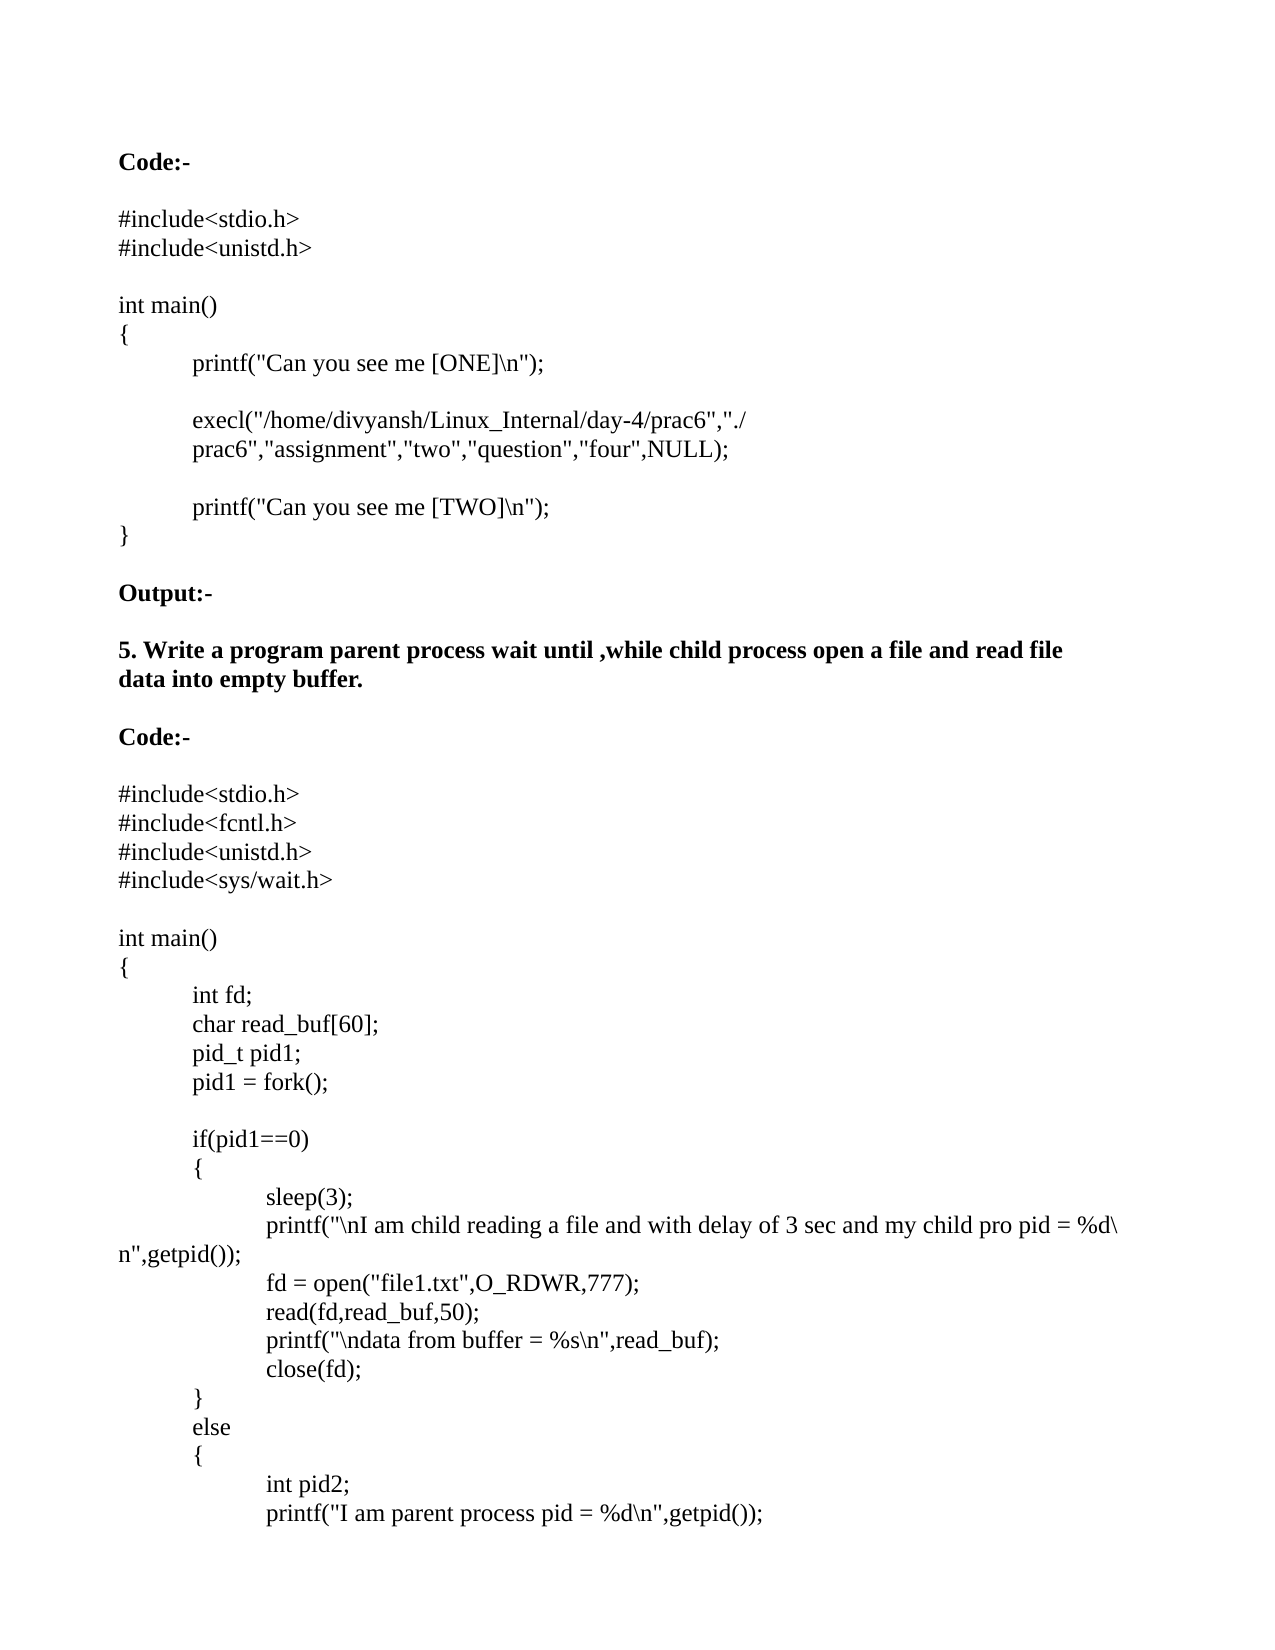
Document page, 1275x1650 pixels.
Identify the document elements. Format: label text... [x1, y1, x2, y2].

text printf("\ndata from buffer = %s\n",read_buf); [118, 1326, 1157, 1354]
text #include<unistd.h> [118, 837, 1157, 866]
text { [118, 319, 1157, 348]
text pid_t pid1; [118, 1038, 1157, 1067]
text int fd; [118, 981, 1157, 1009]
text printf("\nI am child reading a file and with delay of 3 sec and my child pro pid = %d\n",getpid()); [118, 1211, 1157, 1268]
text if(pid1==0) [118, 1124, 1157, 1153]
text #include<stdio.h> [118, 204, 1157, 233]
text int main() [118, 923, 1157, 952]
text } [118, 521, 1157, 549]
text execl("/home/divyansh/Linux_Internal/day-4/prac6","./ prac6","assignment","two","question","four",NULL); [118, 406, 1157, 463]
text printf("I am parent process pid = %d\n",getpid()); [118, 1498, 1157, 1527]
text else [118, 1412, 1157, 1441]
text read(fd,read_buf,50); [118, 1297, 1157, 1326]
text data into empty buffer. [118, 664, 1157, 693]
text printf("Can you see me [ONE]\n"); [118, 348, 1157, 377]
text #include<stdio.h> [118, 779, 1157, 808]
text 5. Write a program parent process wait until ,while child process open a file and read file [118, 636, 1157, 664]
text Code:- [118, 722, 1157, 751]
text { [118, 952, 1157, 981]
text #include<sys/wait.h> [118, 866, 1157, 894]
text char read_buf[60]; [118, 1009, 1157, 1038]
text #include<fcntl.h> [118, 808, 1157, 837]
text pid1 = fork(); [118, 1067, 1157, 1096]
text close(fd); [118, 1354, 1157, 1383]
text printf("Can you see me [TWO]\n"); [118, 492, 1157, 521]
text Code:- [118, 147, 1157, 176]
text { [118, 1153, 1157, 1182]
text int main() [118, 291, 1157, 319]
text #include<unistd.h> [118, 233, 1157, 262]
text fd = open("file1.txt",O_RDWR,777); [118, 1268, 1157, 1297]
text sleep(3); [118, 1182, 1157, 1211]
text int pid2; [118, 1469, 1157, 1498]
text Output:- [118, 578, 1157, 607]
text } [118, 1383, 1157, 1412]
text { [118, 1441, 1157, 1469]
